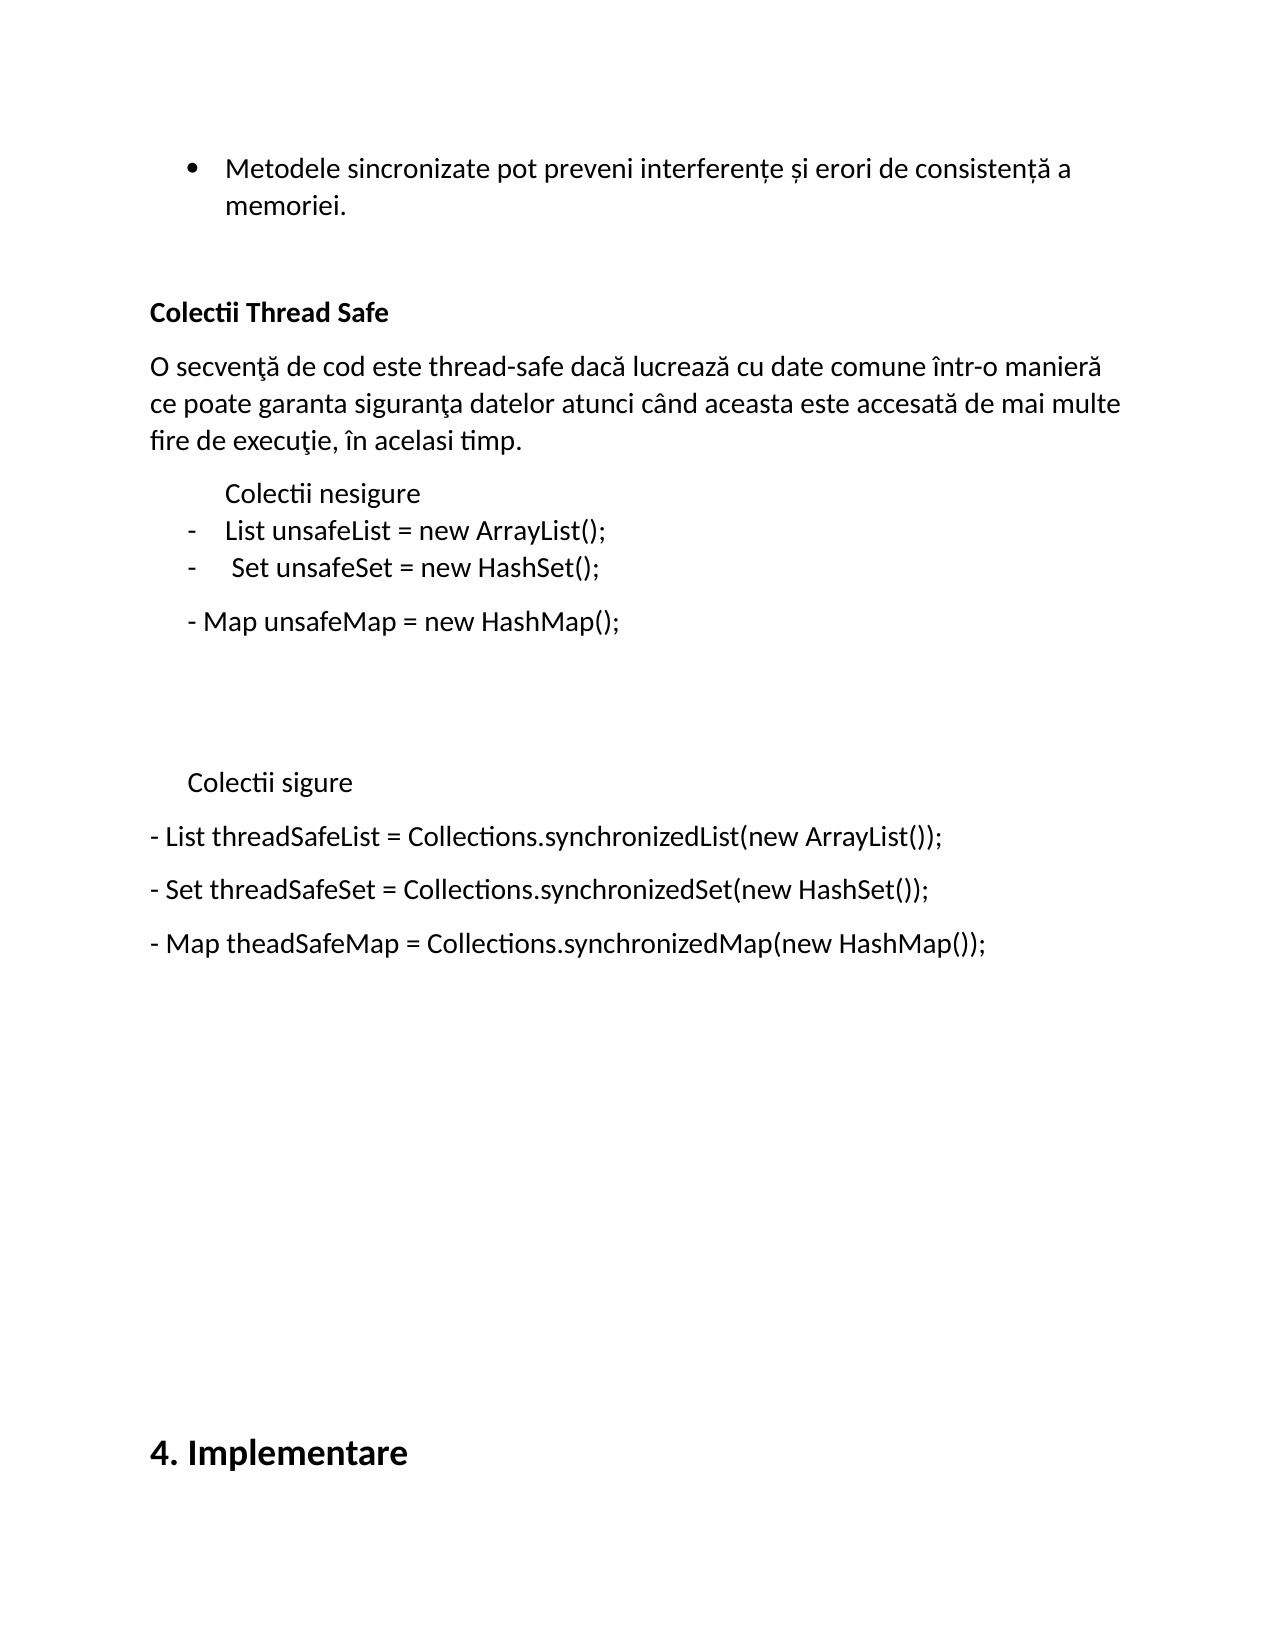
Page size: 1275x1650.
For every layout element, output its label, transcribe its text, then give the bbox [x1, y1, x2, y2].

text 4. Implementare [150, 1428, 1125, 1474]
text - Map theadSafeMap = Collections.synchronizedMap(new HashMap()); [150, 925, 1125, 961]
text Colectii sigure [187, 764, 1125, 800]
text - Map unsafeMap = new HashMap(); [150, 603, 1125, 639]
list Colectii nesigure [225, 476, 1125, 511]
text - Set threadSafeSet = Collections.synchronizedSet(new HashSet()); [150, 871, 1125, 907]
text Colectii Thread Safe [150, 294, 1125, 330]
list Set unsafeSet = new HashSet(); [187, 549, 1125, 585]
text - List threadSafeList = Collections.synchronizedList(new ArrayList()); [150, 818, 1125, 853]
text O secvenţă de cod este thread-safe dacă lucrează cu date comune într-o manieră ce poate garanta siguranţa datelor atunci când aceasta este accesată de mai multe fire de execuţie, în acelasi timp. [150, 348, 1125, 457]
list List unsafeList = new ArrayList(); [187, 512, 1125, 548]
list Metodele sincronizate pot preveni interferențe și erori de consistență a memoriei. [187, 150, 1125, 223]
